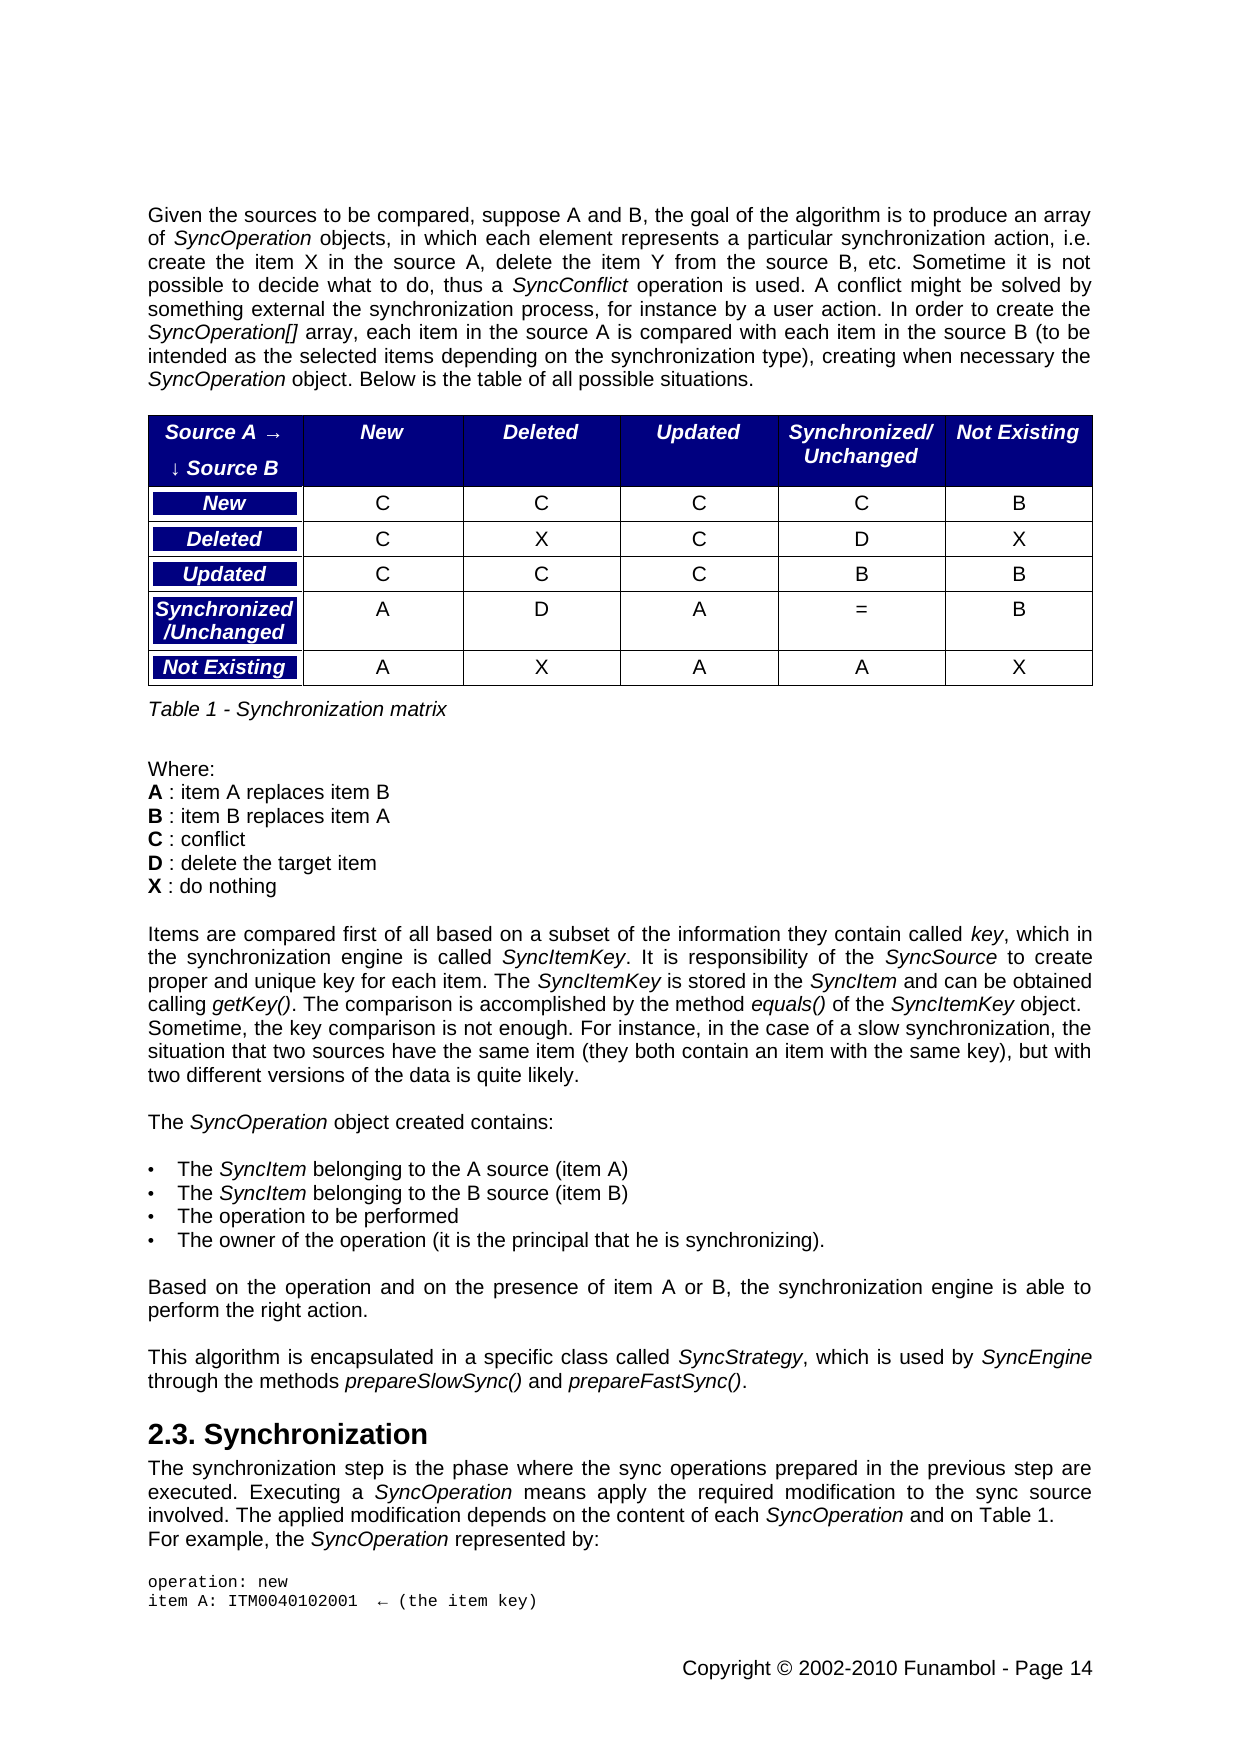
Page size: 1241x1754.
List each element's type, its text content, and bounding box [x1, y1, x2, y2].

table_header New [304, 416, 463, 486]
text This algorithm is encapsulated in a specific class called SyncStrategy, which is used by SyncEngine through the methods prepareSlowSync() and prepareFastSync(). [148, 1346, 1092, 1393]
table_cell A [779, 651, 945, 685]
list The owner of the operation (it is the principal that he is synchronizing). [148, 1228, 1092, 1252]
table_cell B [946, 592, 1092, 650]
table_cell B [946, 487, 1092, 521]
list The operation to be performed [148, 1204, 1092, 1228]
text A : item A replaces item B [148, 781, 1092, 804]
table_cell C [304, 522, 463, 556]
table_header Not Existing [946, 416, 1092, 486]
table_cell = [779, 592, 945, 650]
table_cell C [779, 487, 945, 521]
text Table 1 - Synchronization matrix [148, 698, 1092, 721]
text X : do nothing [148, 875, 1092, 898]
table_cell Updated [149, 557, 302, 591]
table_cell C [621, 522, 778, 556]
subtitle Synchronization [148, 1418, 1092, 1450]
table_cell A [304, 592, 463, 650]
table_cell A [621, 651, 778, 685]
table_header Synchronized/Unchanged [779, 416, 945, 486]
text C : conflict [148, 828, 1092, 851]
table_cell C [464, 557, 620, 591]
text The synchronization step is the phase where the sync operations prepared in the previous step are executed. Executing a SyncOperation means apply the required modification to the sync source involved. The applied modification depends on the content of each SyncOperation and on Table 1. [148, 1457, 1092, 1527]
list item A: ITM0040102001 ← (the item key) [148, 1593, 1092, 1611]
list The SyncItem belonging to the A source (item A) [148, 1157, 1092, 1181]
table_cell D [464, 592, 620, 650]
table_cell Synchronized/Unchanged [149, 592, 302, 650]
table_header Source A → ↓ Source B [149, 416, 302, 486]
text Where: [148, 757, 1092, 781]
table_header Updated [621, 416, 778, 486]
table_cell X [464, 651, 620, 685]
table_cell B [779, 557, 945, 591]
table_cell A [621, 592, 778, 650]
table_header Deleted [464, 416, 620, 486]
text Based on the operation and on the presence of item A or B, the synchronization engine is able to perform the right action. [148, 1275, 1092, 1322]
table_cell C [464, 487, 620, 521]
table_cell X [946, 651, 1092, 685]
text B : item B replaces item A [148, 804, 1092, 828]
table_cell Not Existing [149, 651, 302, 685]
table_cell New [149, 487, 302, 521]
table_cell X [464, 522, 620, 556]
text The SyncOperation object created contains: [148, 1110, 1092, 1134]
table_cell Deleted [149, 522, 302, 556]
text Given the sources to be compared, suppose A and B, the goal of the algorithm is to produce an array of SyncOperation objects, in which each element represents a particular synchronization action, i.e. create the item X in the source A, delete the item Y from the source B, etc. Sometime it is not possible to decide what to do, thus a SyncConflict operation is used. A conflict might be solved by something external the synchronization process, for instance by a user action. In order to create the SyncOperation[] array, each item in the source A is compared with each item in the source B (to be intended as the selected items depending on the synchronization type), creating when necessary the SyncOperation object. Below is the table of all possible situations. [148, 203, 1092, 391]
table_cell X [946, 522, 1092, 556]
table_cell C [304, 487, 463, 521]
table_cell A [304, 651, 463, 685]
list The SyncItem belonging to the B source (item B) [148, 1181, 1092, 1204]
text Items are compared first of all based on a subset of the information they contain called key, which in the synchronization engine is called SyncItemKey. It is responsibility of the SyncSource to create proper and unique key for each item. The SyncItemKey is stored in the SyncItem and can be obtained calling getKey(). The comparison is accomplished by the method equals() of the SyncItemKey object. [148, 922, 1092, 1016]
table_cell C [621, 487, 778, 521]
text D : delete the target item [148, 851, 1092, 875]
table_cell B [946, 557, 1092, 591]
text For example, the SyncOperation represented by: [148, 1527, 1092, 1551]
text Sometime, the key comparison is not enough. For instance, in the case of a slow synchronization, the situation that two sources have the same item (they both contain an item with the same key), but with two different versions of the data is quite likely. [148, 1016, 1092, 1087]
table_cell C [621, 557, 778, 591]
table_cell C [304, 557, 463, 591]
table_cell D [779, 522, 945, 556]
list operation: new [148, 1574, 1092, 1593]
